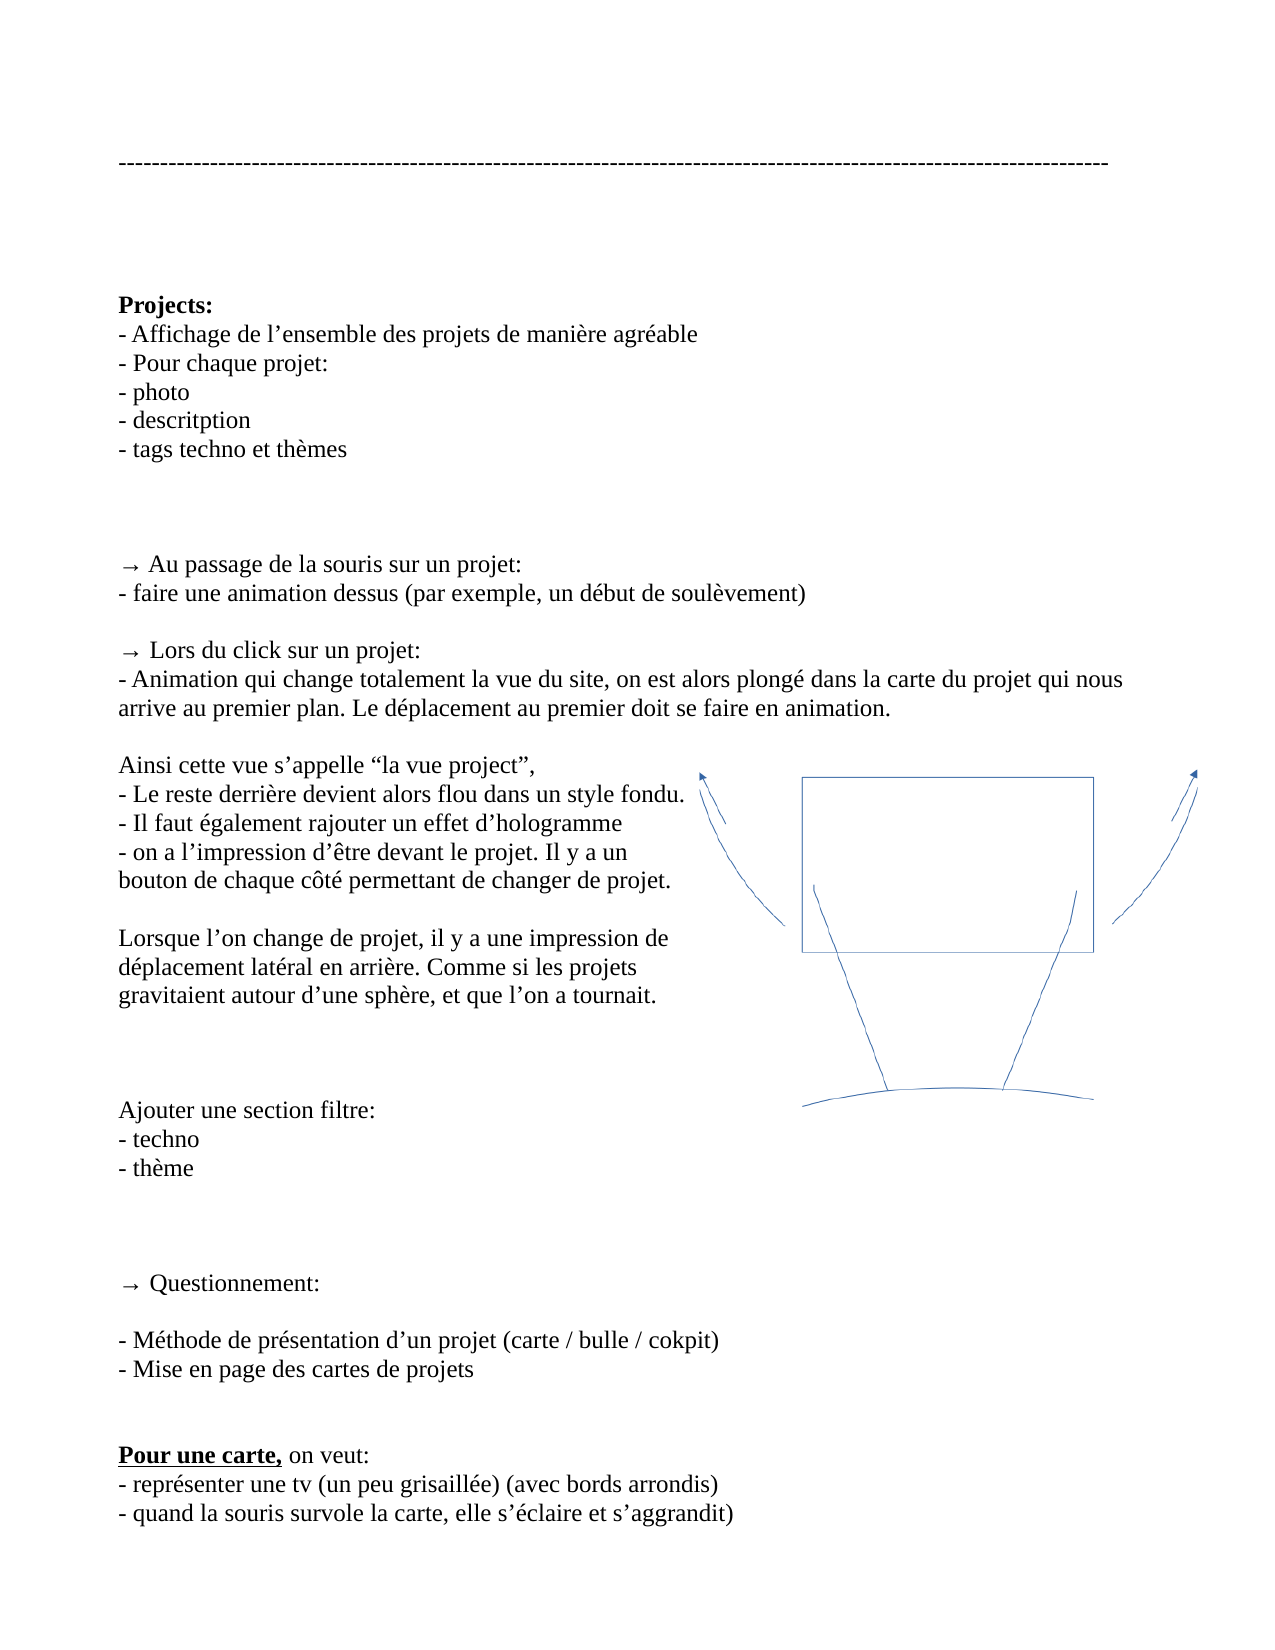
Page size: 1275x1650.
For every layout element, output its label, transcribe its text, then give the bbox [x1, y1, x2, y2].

text - Méthode de présentation d’un projet (carte / bulle / cokpit) [118, 1326, 1157, 1354]
text - Affichage de l’ensemble des projets de manière agréable [118, 319, 1157, 348]
text - photo [118, 377, 1157, 406]
text - Le reste derrière devient alors flou dans un style fondu. [118, 779, 690, 808]
text → Au passage de la souris sur un projet: [118, 549, 1157, 578]
text - quand la souris survole la carte, elle s’éclaire et s’aggrandit) [118, 1498, 1157, 1527]
text Pour une carte, on veut: [118, 1441, 1157, 1469]
text - tags techno et thèmes [118, 434, 1157, 463]
text Ajouter une section filtre: [118, 1096, 690, 1124]
text - Mise en page des cartes de projets [118, 1354, 1157, 1383]
text - représenter une tv (un peu grisaillée) (avec bords arrondis) [118, 1469, 1157, 1498]
picture [690, 742, 1207, 1163]
text - Il faut également rajouter un effet d’hologramme [118, 808, 690, 837]
text → Lors du click sur un projet: [118, 636, 1157, 664]
text Lorsque l’on change de projet, il y a une impression de déplacement latéral en arrière. Comme si les projets gravitaient autour d’une sphère, et que l’on a tournait. [118, 923, 690, 1009]
text → Questionnement: [118, 1268, 1157, 1297]
text Projects: [118, 291, 1157, 319]
text - thème [118, 1153, 1157, 1182]
text Ainsi cette vue s’appelle “la vue project”, [118, 751, 690, 779]
text - descritption [118, 406, 1157, 434]
text - techno [118, 1124, 690, 1153]
text ----------------------------------------------------------------------------------------------------------------------- [118, 147, 1157, 176]
text - Animation qui change totalement la vue du site, on est alors plongé dans la carte du projet qui nous arrive au premier plan. Le déplacement au premier doit se faire en animation. [118, 664, 1157, 722]
text - on a l’impression d’être devant le projet. Il y a un bouton de chaque côté permettant de changer de projet. [118, 837, 690, 894]
text - Pour chaque projet: [118, 348, 1157, 377]
text - faire une animation dessus (par exemple, un début de soulèvement) [118, 578, 1157, 607]
